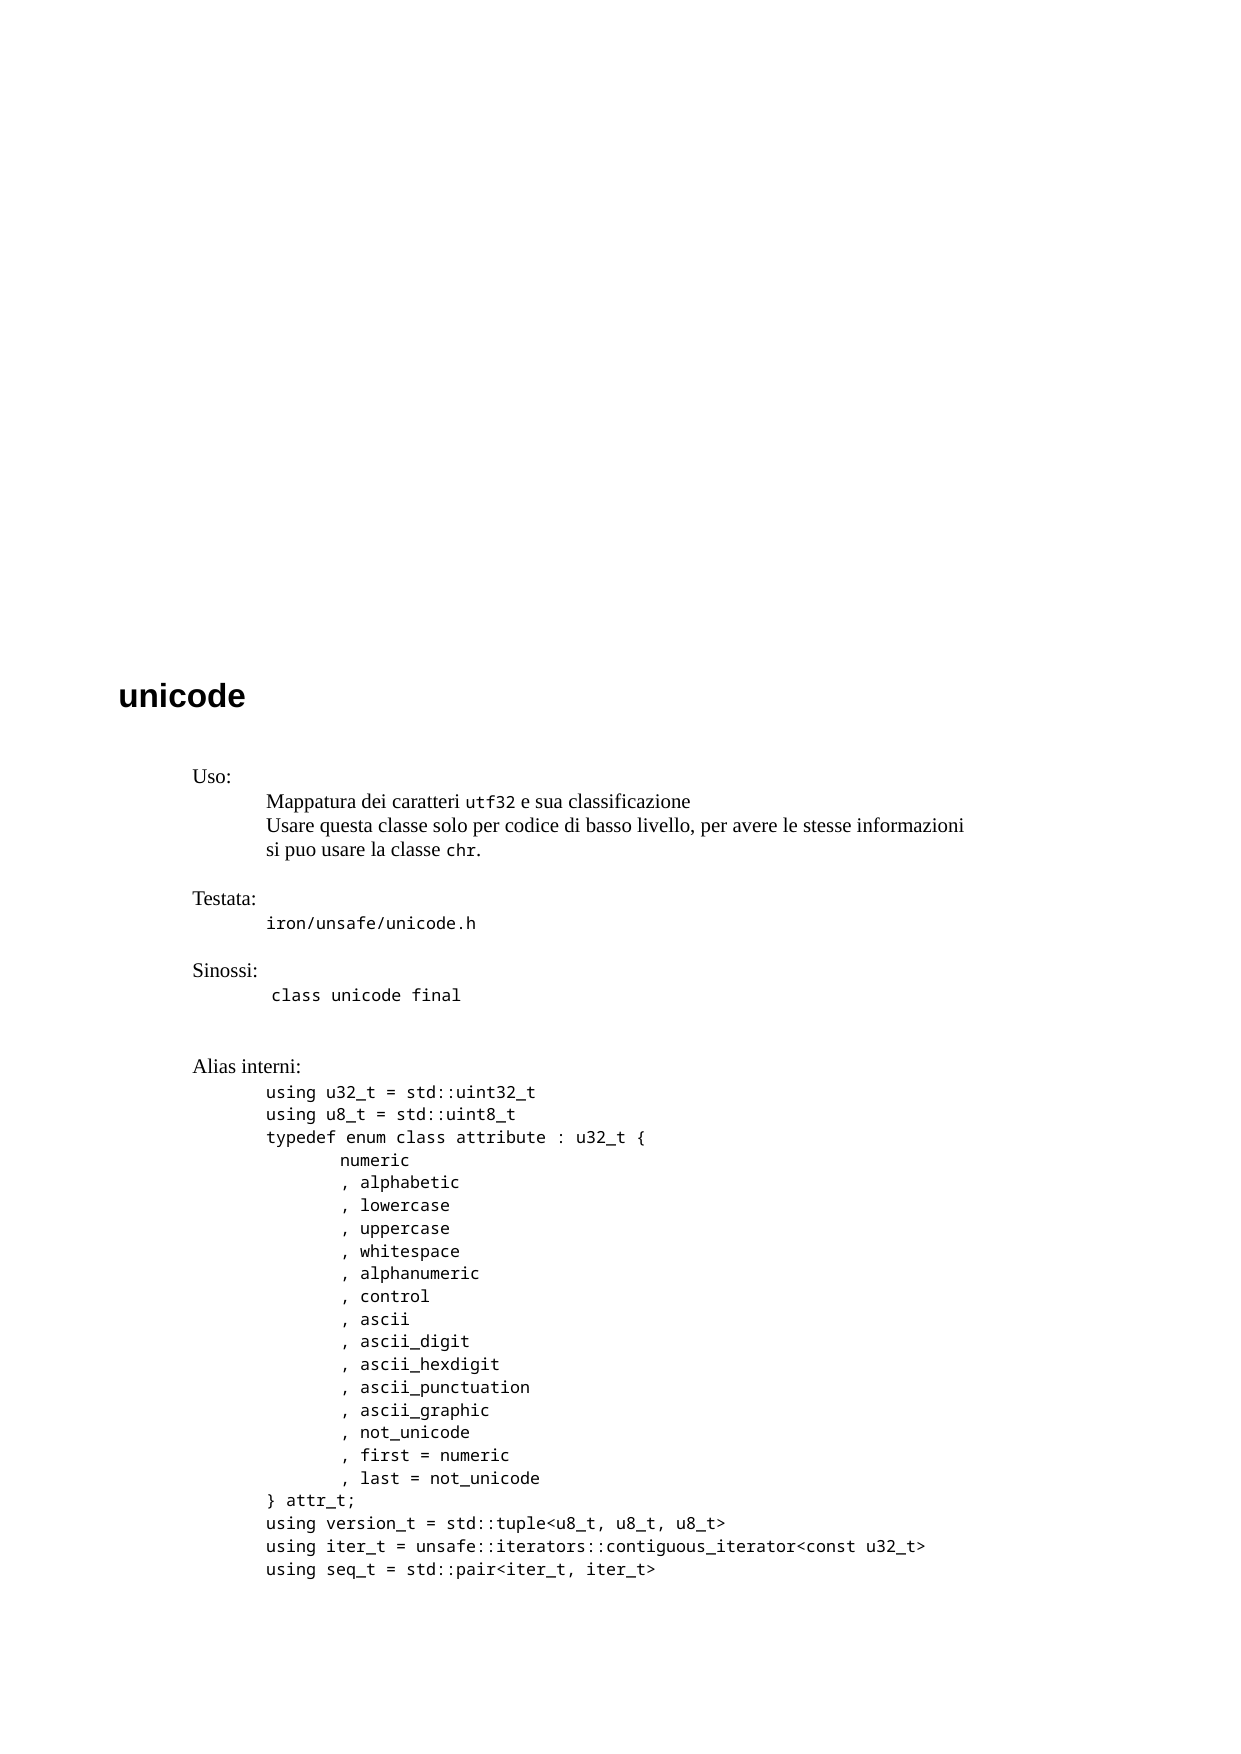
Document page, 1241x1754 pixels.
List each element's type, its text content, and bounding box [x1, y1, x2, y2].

text si puo usare la classe chr. [118, 837, 1122, 862]
text , first = numeric [118, 1443, 1122, 1466]
text Testata: [118, 886, 1122, 910]
text , alphabetic [118, 1171, 1122, 1194]
text , ascii_punctuation [118, 1375, 1122, 1398]
text , lowercase [118, 1194, 1122, 1216]
text } attr_t; [118, 1489, 1122, 1512]
text iron/unsafe/unicode.h [118, 910, 1122, 934]
text , alphanumeric [118, 1262, 1122, 1284]
text Mappatura dei caratteri utf32 e sua classificazione [118, 789, 1122, 813]
text using iter_t = unsafe::iterators::contiguous_iterator<const u32_t> [118, 1534, 1122, 1557]
text Uso: [118, 760, 1122, 789]
subtitle unicode [118, 676, 1122, 714]
text , not_unicode [118, 1421, 1122, 1443]
text , uppercase [118, 1216, 1122, 1239]
text , whitespace [118, 1239, 1122, 1262]
text class unicode final [118, 982, 1122, 1007]
text , ascii [118, 1307, 1122, 1330]
text Alias interni: [118, 1050, 1122, 1078]
text , control [118, 1284, 1122, 1307]
text , last = not_unicode [118, 1466, 1122, 1489]
text , ascii_graphic [118, 1398, 1122, 1421]
text using seq_t = std::pair<iter_t, iter_t> [118, 1557, 1122, 1580]
text using version_t = std::tuple<u8_t, u8_t, u8_t> [118, 1512, 1122, 1534]
text Sinossi: [118, 958, 1122, 982]
text numeric [118, 1148, 1122, 1171]
text using u8_t = std::uint8_t [118, 1103, 1122, 1126]
text , ascii_digit [118, 1330, 1122, 1353]
text Usare questa classe solo per codice di basso livello, per avere le stesse informazioni [118, 813, 1122, 837]
text typedef enum class attribute : u32_t { [118, 1126, 1122, 1148]
text , ascii_hexdigit [118, 1353, 1122, 1375]
text using u32_t = std::uint32_t [118, 1078, 1122, 1103]
